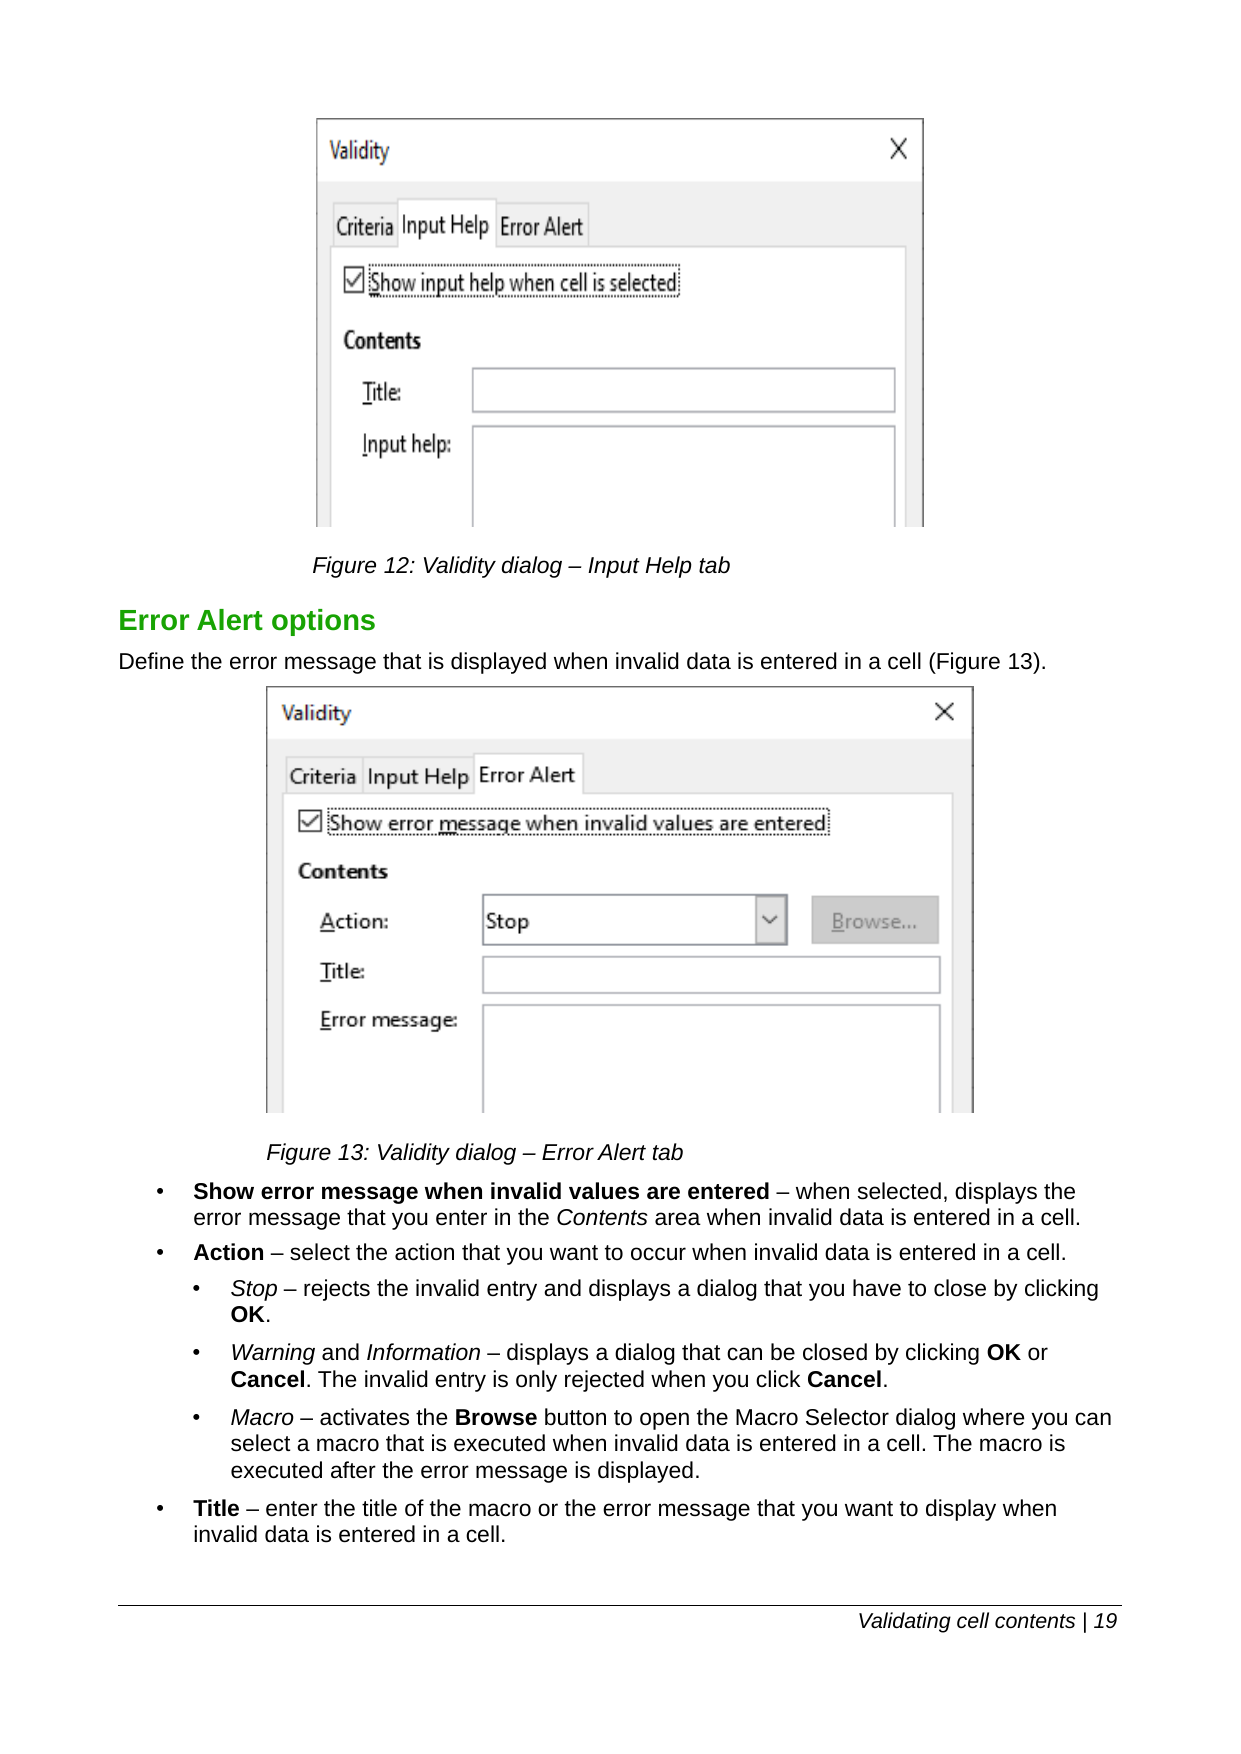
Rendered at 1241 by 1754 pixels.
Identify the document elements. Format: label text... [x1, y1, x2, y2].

text Figure 12: Validity dialog – Input Help tab [312, 118, 928, 579]
list Title – enter the title of the macro or the error message that you want to display when invalid data is entered in a cell. [156, 1495, 1122, 1548]
picture [266, 686, 974, 1113]
list Macro – activates the Browse button to open the Macro Selector dialog where you can select a macro that is executed when invalid data is entered in a cell. The macro is executed after the error message is displayed. [192, 1404, 1122, 1483]
picture [316, 118, 924, 527]
list Show error message when invalid values are entered – when selected, displays the error message that you enter in the Contents area when invalid data is entered in a cell. [156, 1178, 1122, 1230]
list Warning and Information – displays a dialog that can be closed by clicking OK or Cancel. The invalid entry is only rejected when you click Cancel. [192, 1339, 1122, 1392]
text Define the error message that is displayed when invalid data is entered in a cell (Figure 13). [118, 648, 1122, 674]
subtitle Error Alert options [118, 602, 1122, 636]
list Action – select the action that you want to occur when invalid data is entered in a cell. [156, 1239, 1122, 1266]
text Figure 13: Validity dialog – Error Alert tab [266, 1113, 974, 1166]
list Stop – rejects the invalid entry and displays a dialog that you have to close by clicking OK. [192, 1274, 1122, 1327]
